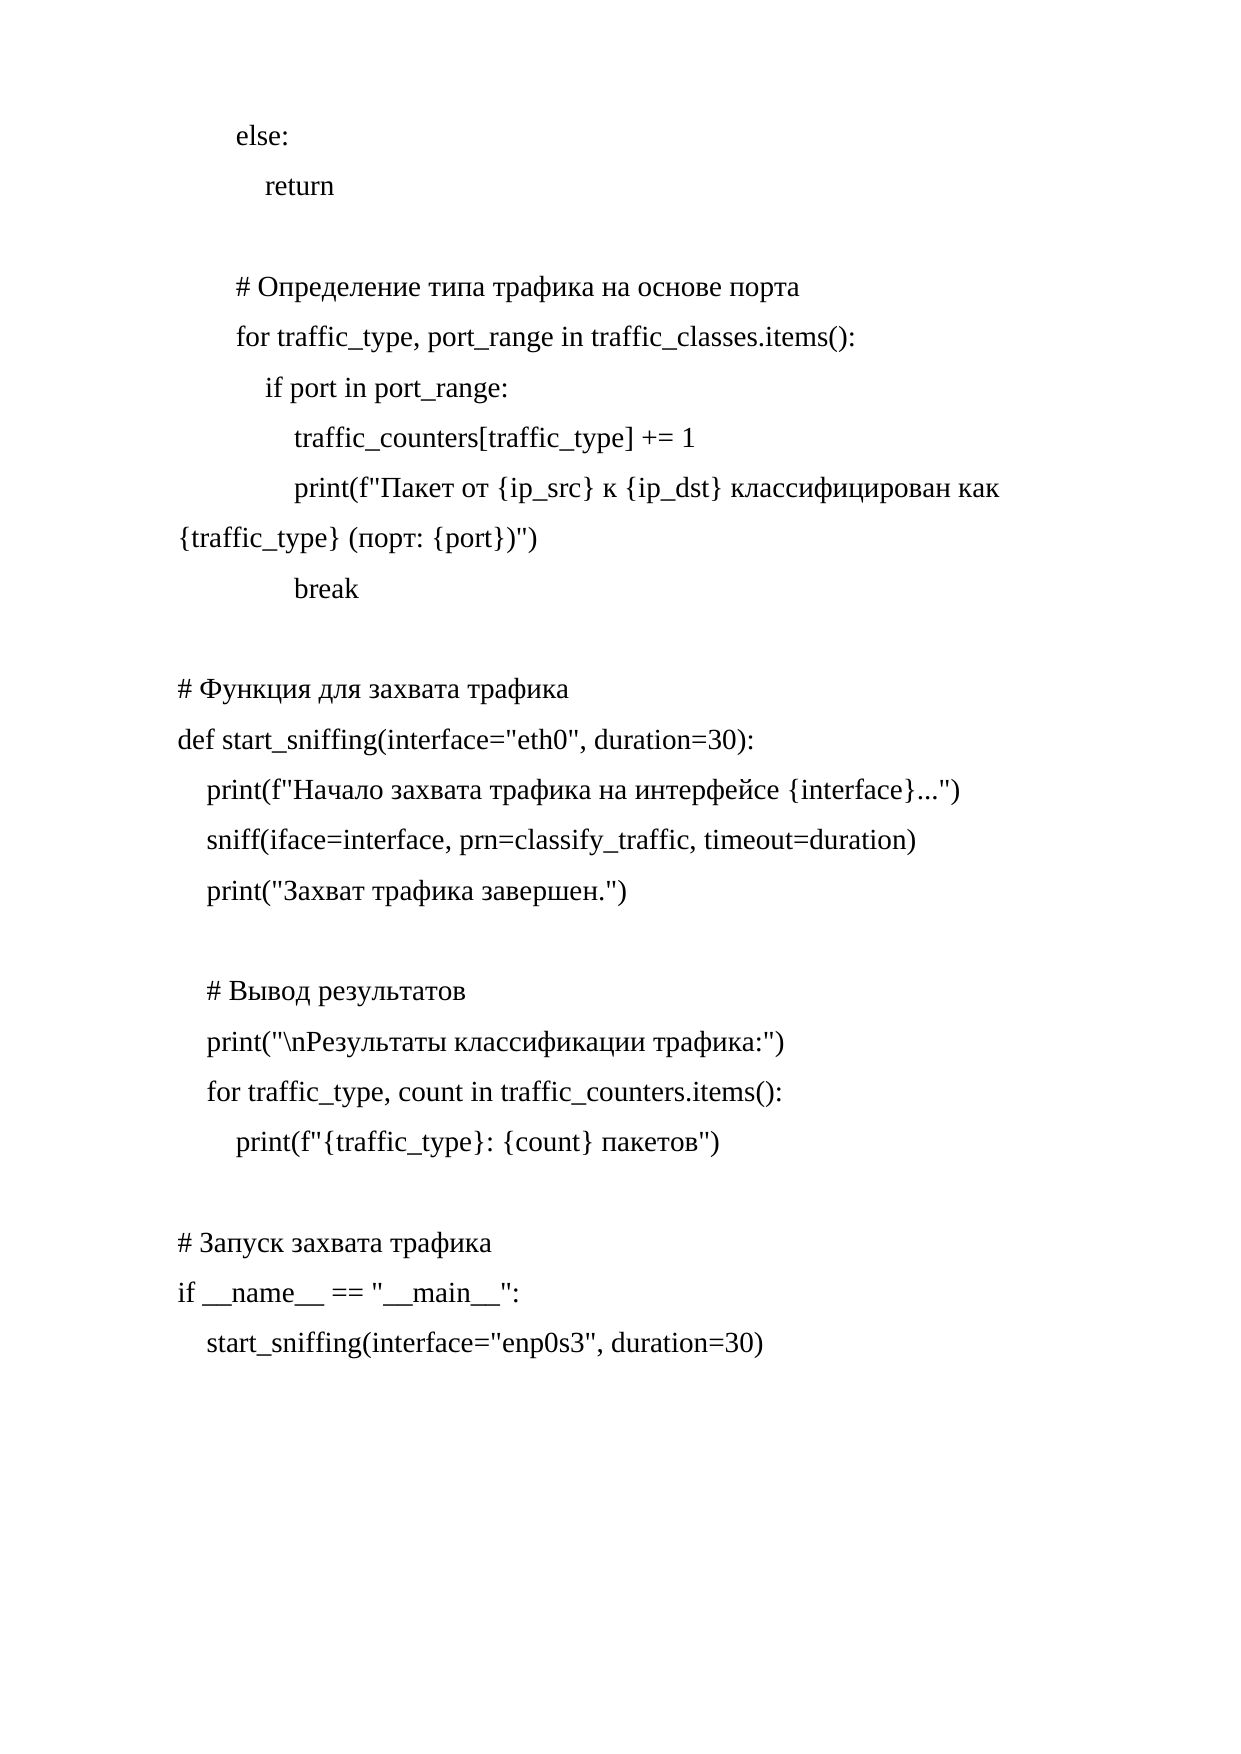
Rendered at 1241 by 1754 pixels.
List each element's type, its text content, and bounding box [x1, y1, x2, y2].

text traffic_counters[traffic_type] += 1 [177, 420, 1152, 453]
text def start_sniffing(interface="eth0", duration=30): [177, 722, 1152, 755]
text print(f"Начало захвата трафика на интерфейсе {interface}...") [177, 772, 1152, 806]
text for traffic_type, port_range in traffic_classes.items(): [177, 319, 1152, 353]
text for traffic_type, count in traffic_counters.items(): [177, 1074, 1152, 1108]
text print(f"{traffic_type}: {count} пакетов") [177, 1124, 1152, 1158]
text # Запуск захвата трафика [177, 1225, 1152, 1258]
text if port in port_range: [177, 370, 1152, 403]
text # Определение типа трафика на основе порта [177, 269, 1152, 303]
text print(f"Пакет от {ip_src} к {ip_dst} классифицирован как {traffic_type} (порт: {port})") [177, 470, 1152, 554]
text if __name__ == "__main__": [177, 1275, 1152, 1309]
text else: [177, 118, 1152, 152]
text start_sniffing(interface="enp0s3", duration=30) [177, 1326, 1152, 1359]
text print("\nРезультаты классификации трафика:") [177, 1024, 1152, 1057]
text # Функция для захвата трафика [177, 672, 1152, 705]
text # Вывод результатов [177, 973, 1152, 1007]
text return [177, 168, 1152, 202]
text break [177, 571, 1152, 604]
text print("Захват трафика завершен.") [177, 873, 1152, 906]
text sniff(iface=interface, prn=classify_traffic, timeout=duration) [177, 822, 1152, 856]
